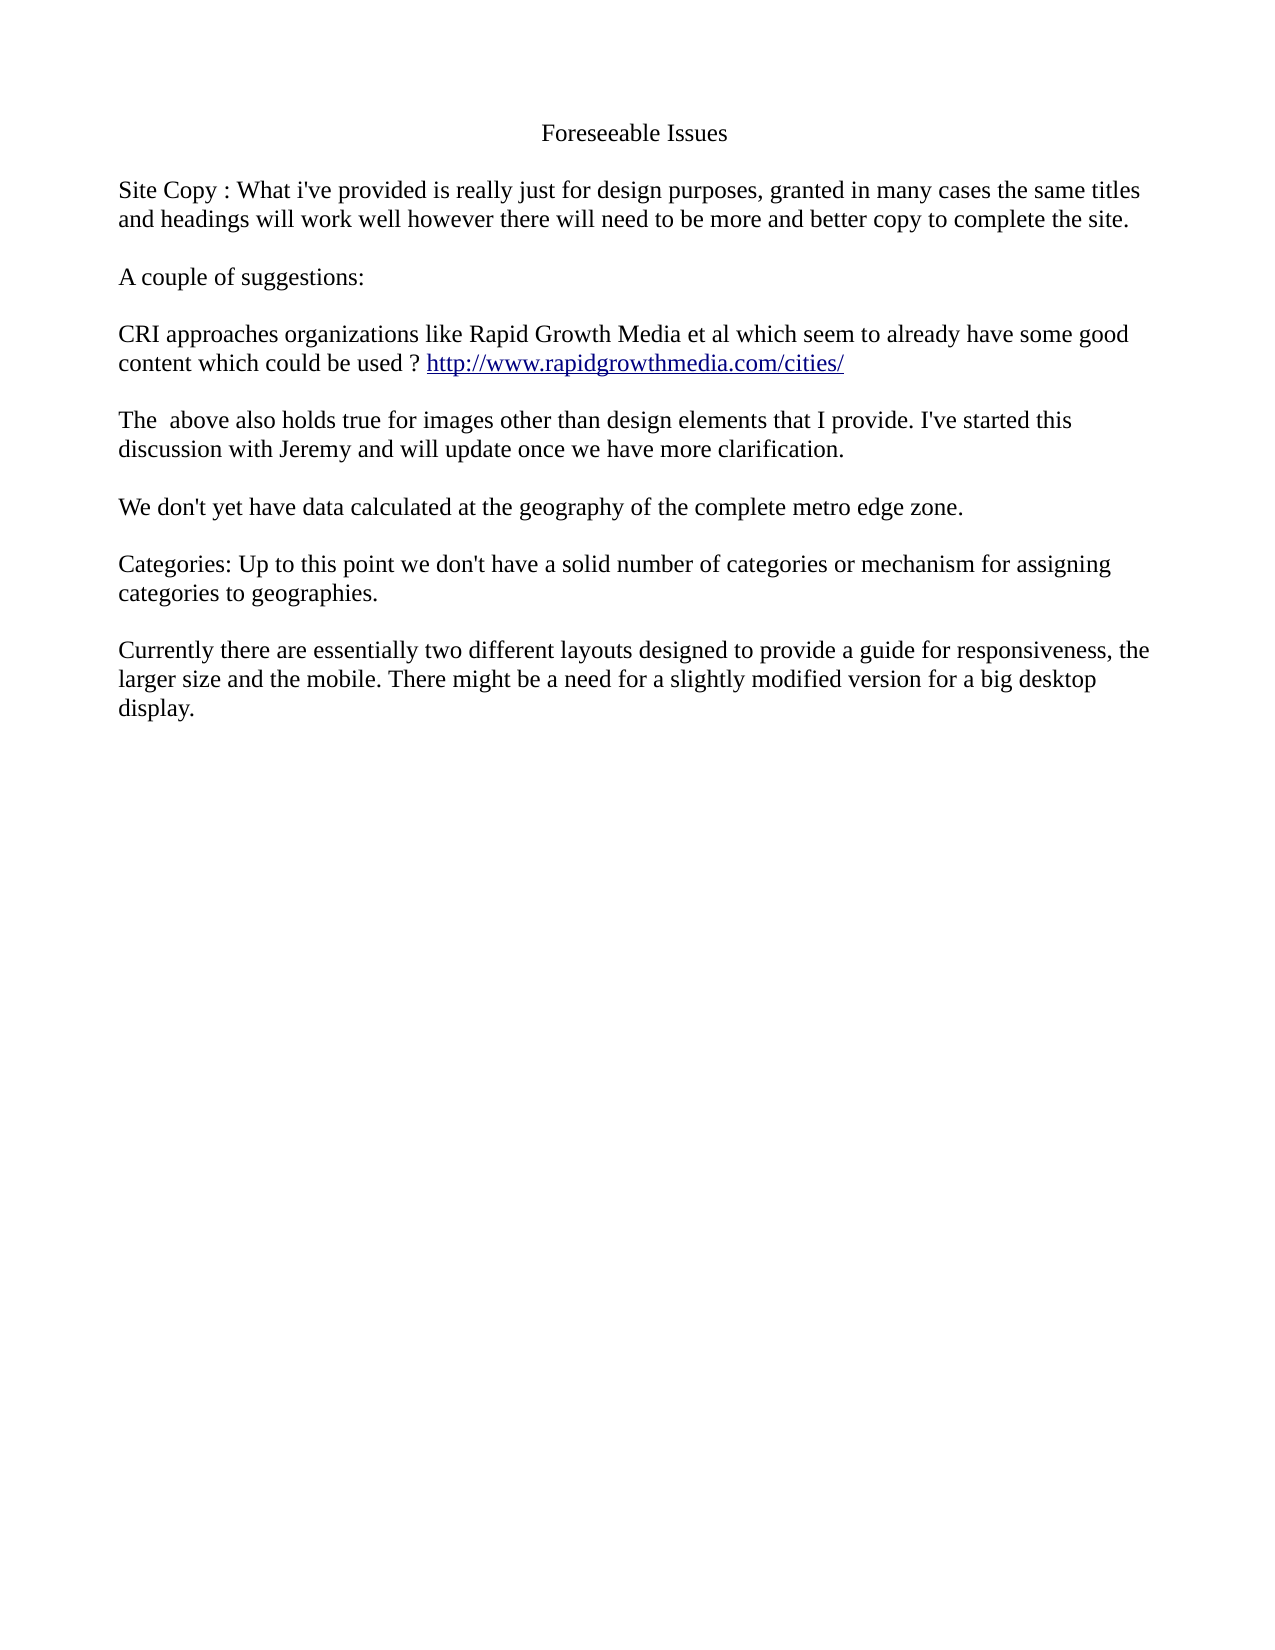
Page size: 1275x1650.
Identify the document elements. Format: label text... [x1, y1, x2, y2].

text Foreseeable Issues [118, 118, 1157, 147]
text The above also holds true for images other than design elements that I provide. I've started this discussion with Jeremy and will update once we have more clarification. [118, 406, 1157, 463]
text Site Copy : What i've provided is really just for design purposes, granted in many cases the same titles and headings will work well however there will need to be more and better copy to complete the site. [118, 176, 1157, 233]
text Currently there are essentially two different layouts designed to provide a guide for responsiveness, the larger size and the mobile. There might be a need for a slightly modified version for a big desktop display. [118, 636, 1157, 722]
text We don't yet have data calculated at the geography of the complete metro edge zone. [118, 492, 1157, 521]
text Categories: Up to this point we don't have a solid number of categories or mechanism for assigning categories to geographies. [118, 549, 1157, 607]
text A couple of suggestions: [118, 262, 1157, 291]
text CRI approaches organizations like Rapid Growth Media et al which seem to already have some good content which could be used ? http://www.rapidgrowthmedia.com/cities/ [118, 319, 1157, 377]
